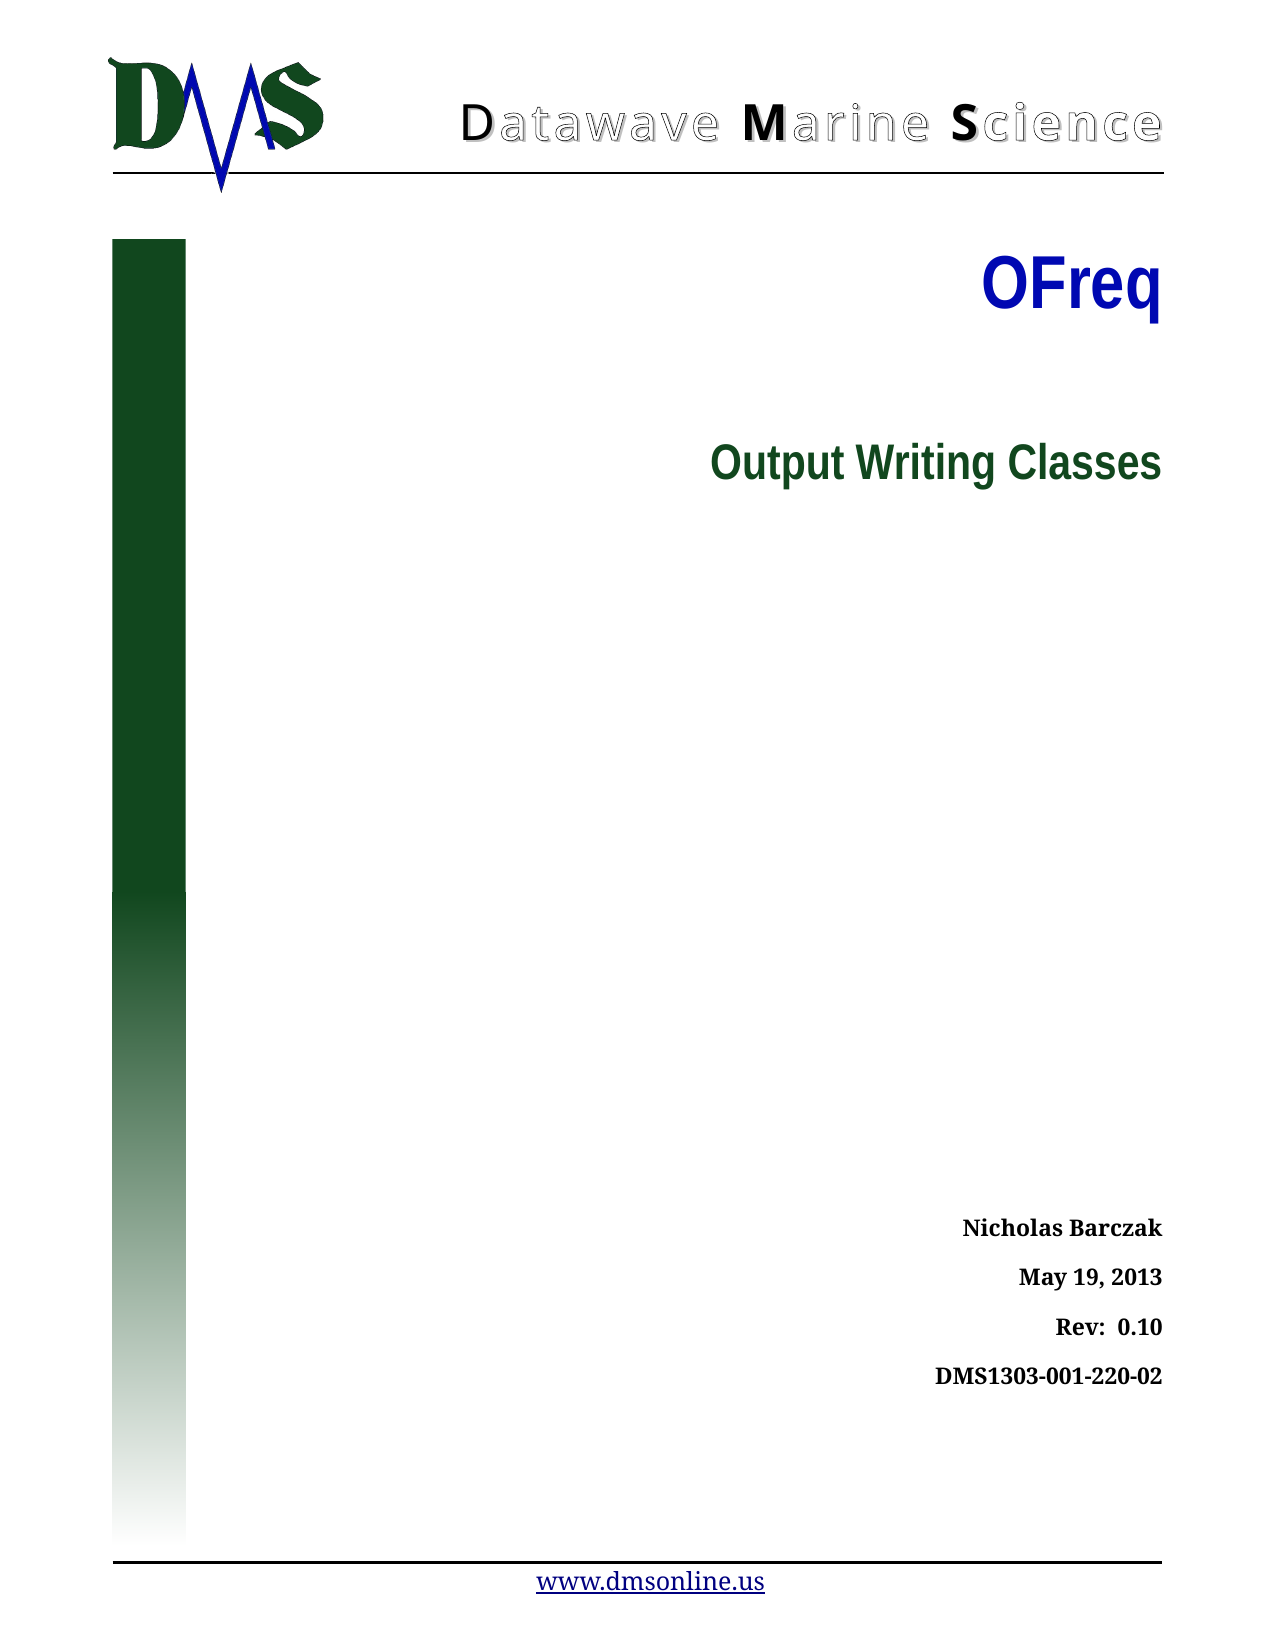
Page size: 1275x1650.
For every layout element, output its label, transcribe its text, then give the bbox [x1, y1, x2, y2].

subtitle Output Writing Classes [186, 432, 1162, 490]
text Rev: 0.10 [186, 1310, 1162, 1342]
text DMS1303-001-220-02 [186, 1360, 1162, 1391]
text Nicholas Barczak [186, 1212, 1162, 1243]
picture [105, 53, 326, 195]
text May 19, 2013 [186, 1261, 1162, 1292]
title oFreq [112, 238, 1162, 324]
